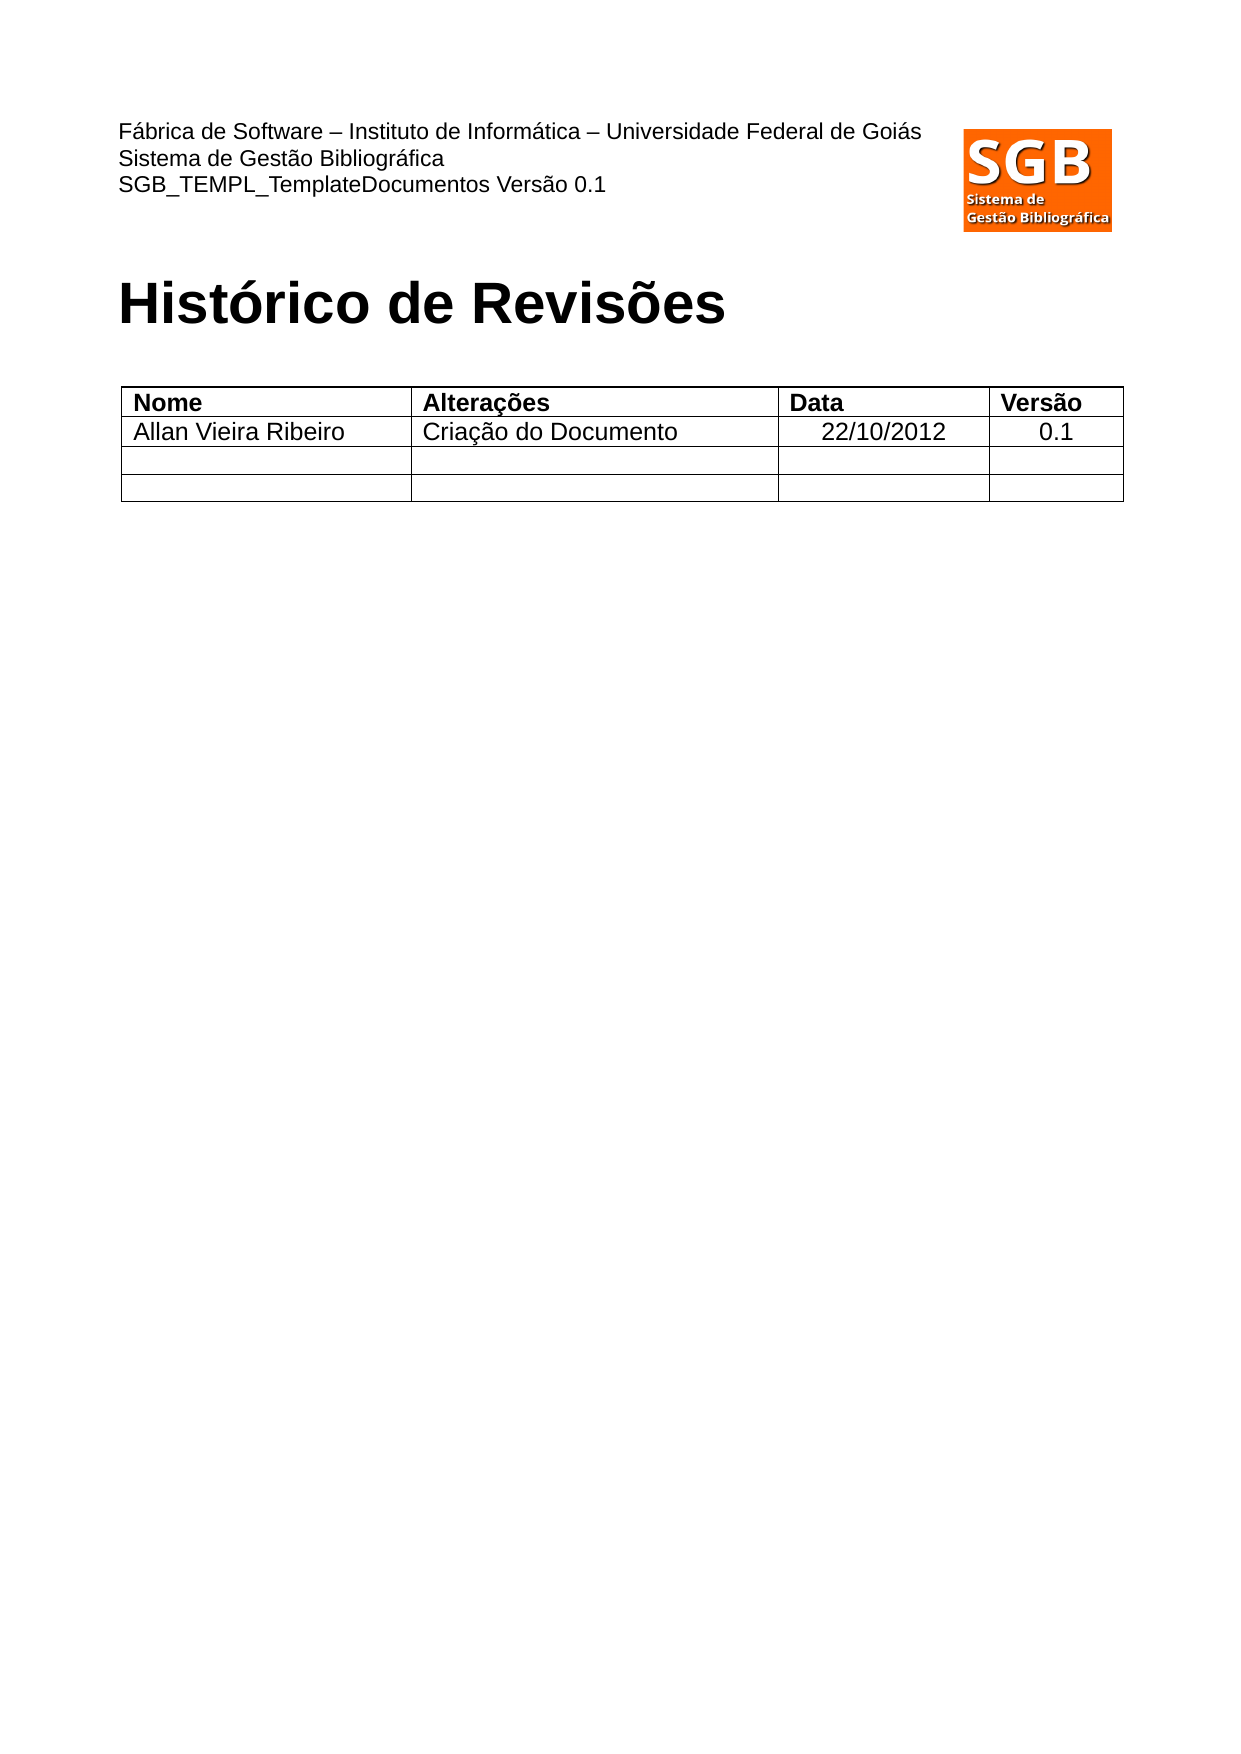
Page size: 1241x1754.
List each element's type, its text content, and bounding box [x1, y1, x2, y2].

table_cell [412, 447, 778, 473]
table_cell [122, 475, 411, 501]
table_cell [779, 475, 989, 501]
table_header Data [779, 388, 989, 416]
table_cell [990, 447, 1123, 473]
table_cell Criação do Documento [412, 417, 778, 446]
picture [963, 129, 1112, 232]
table_cell 22/10/2012 [779, 417, 989, 446]
table_cell [122, 447, 411, 473]
table_cell [779, 447, 989, 473]
table_header Versão [990, 388, 1123, 416]
table_header Alterações [412, 388, 778, 416]
table_cell [990, 475, 1123, 501]
table_cell 0.1 [990, 417, 1123, 446]
table_cell [412, 475, 778, 501]
table_header Nome [122, 388, 411, 416]
table_cell Allan Vieira Ribeiro [122, 417, 411, 446]
text Histórico de Revisões [118, 269, 1122, 336]
